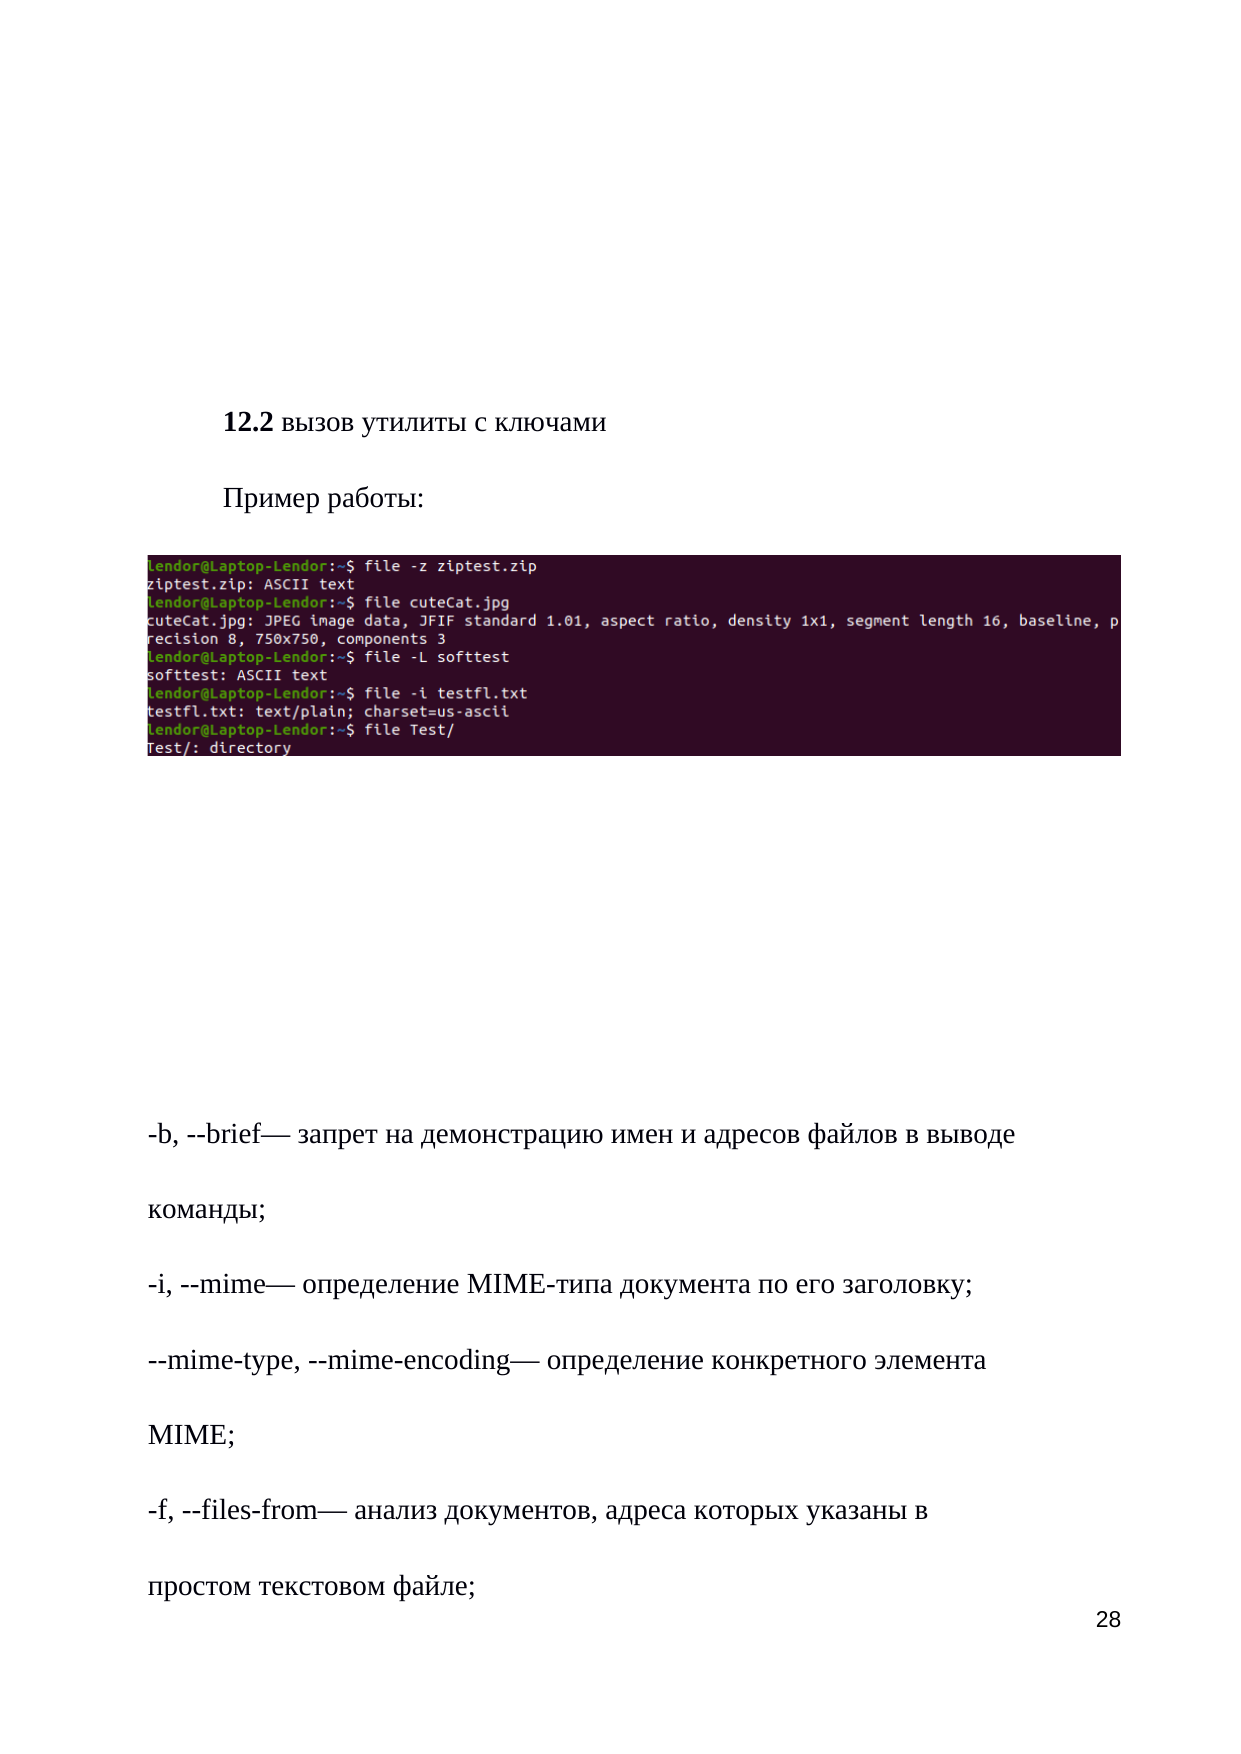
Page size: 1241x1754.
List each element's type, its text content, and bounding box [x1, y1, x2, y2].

text -b, --brief— запрет на демонстрацию имен и адресов файлов в выводе [148, 1116, 1121, 1149]
text -i, --mime— определение MIME-типа документа по его заголовку; [148, 1266, 1121, 1300]
text команды; [148, 1191, 1121, 1225]
text --mime-type, --mime-encoding— определение конкретного элемента [148, 1342, 1121, 1375]
text Пример работы: [148, 480, 1121, 513]
text 12.2 вызов утилиты с ключами [148, 404, 1121, 438]
text MIME; [148, 1417, 1121, 1451]
picture [147, 555, 1121, 756]
text -f, --files-from— анализ документов, адреса которых указаны в [148, 1492, 1121, 1526]
text простом текстовом файле; [148, 1568, 1121, 1601]
